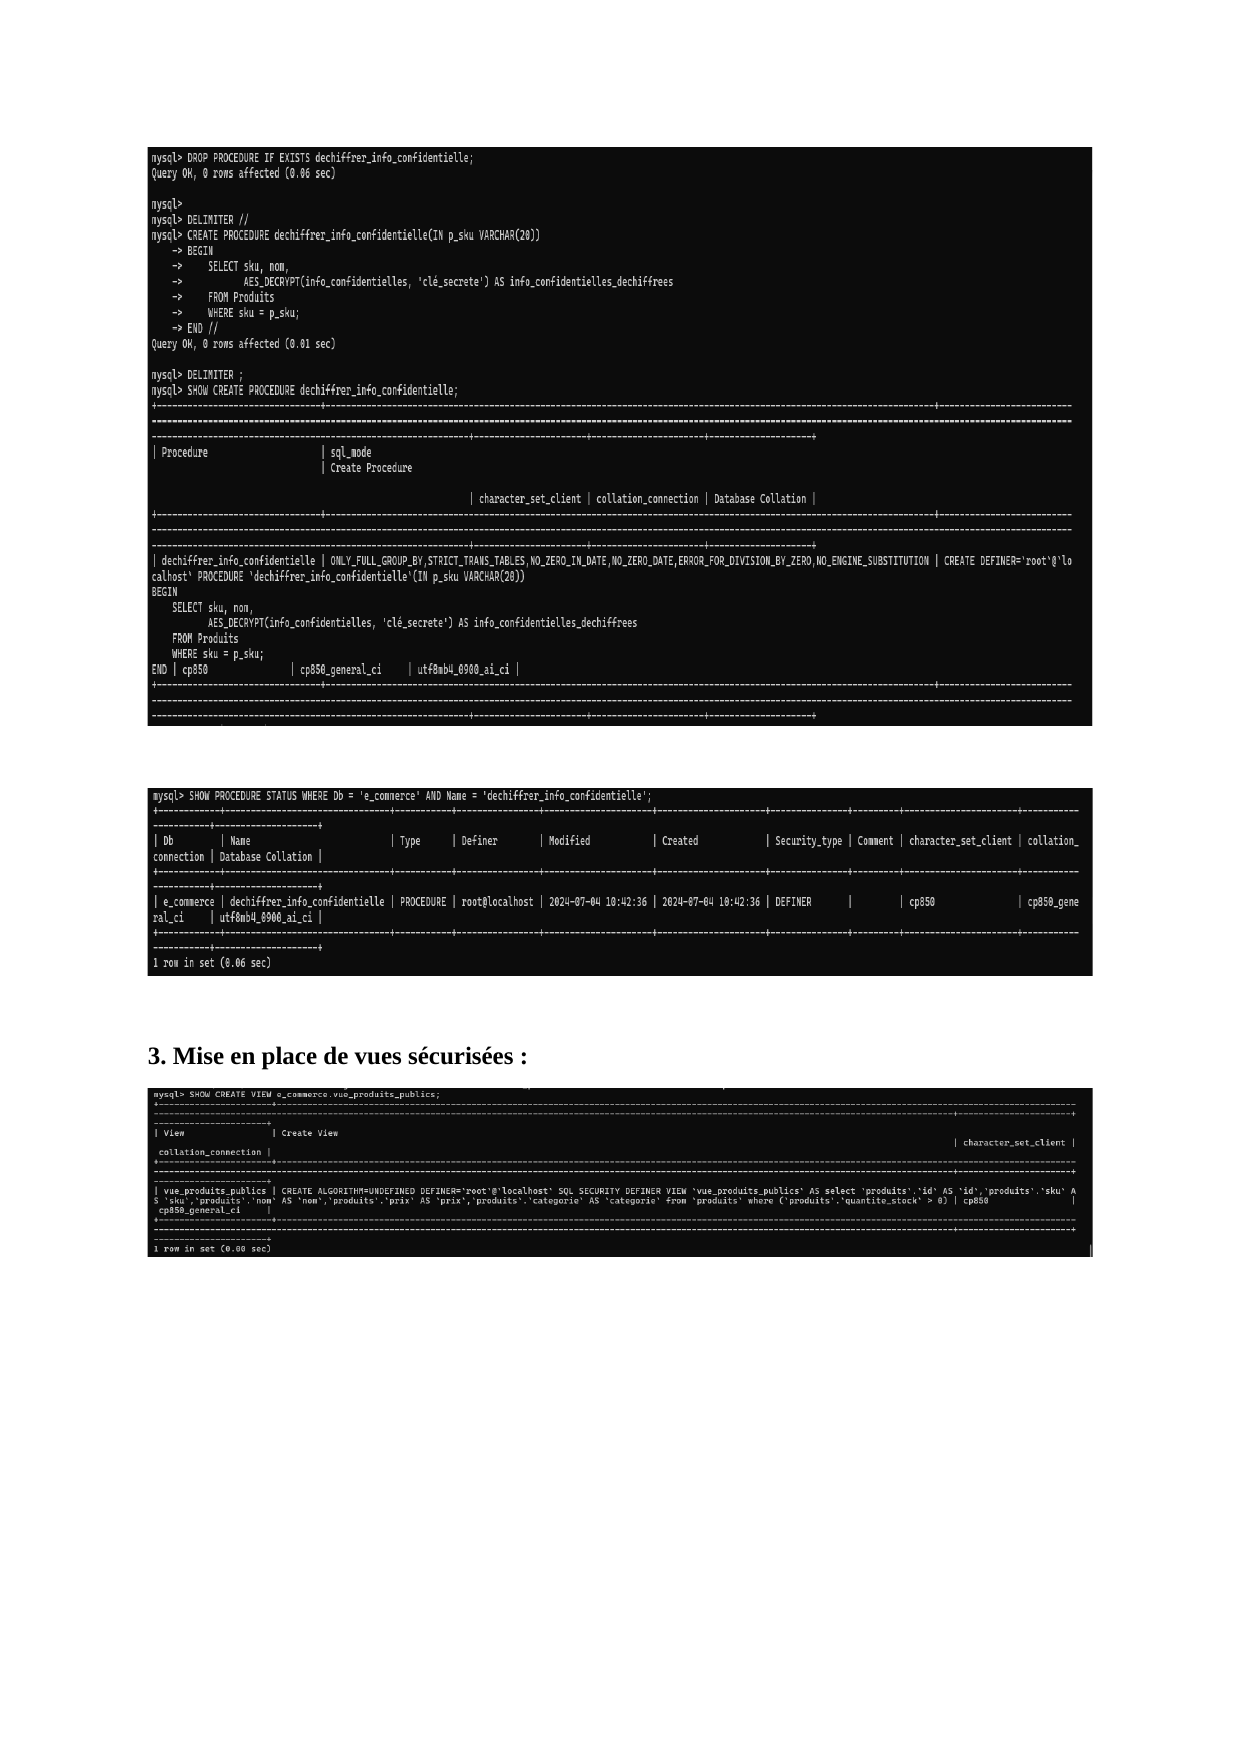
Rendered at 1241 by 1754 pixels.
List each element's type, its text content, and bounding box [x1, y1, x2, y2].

text 3. Mise en place de vues sécurisées : [148, 1041, 1093, 1070]
